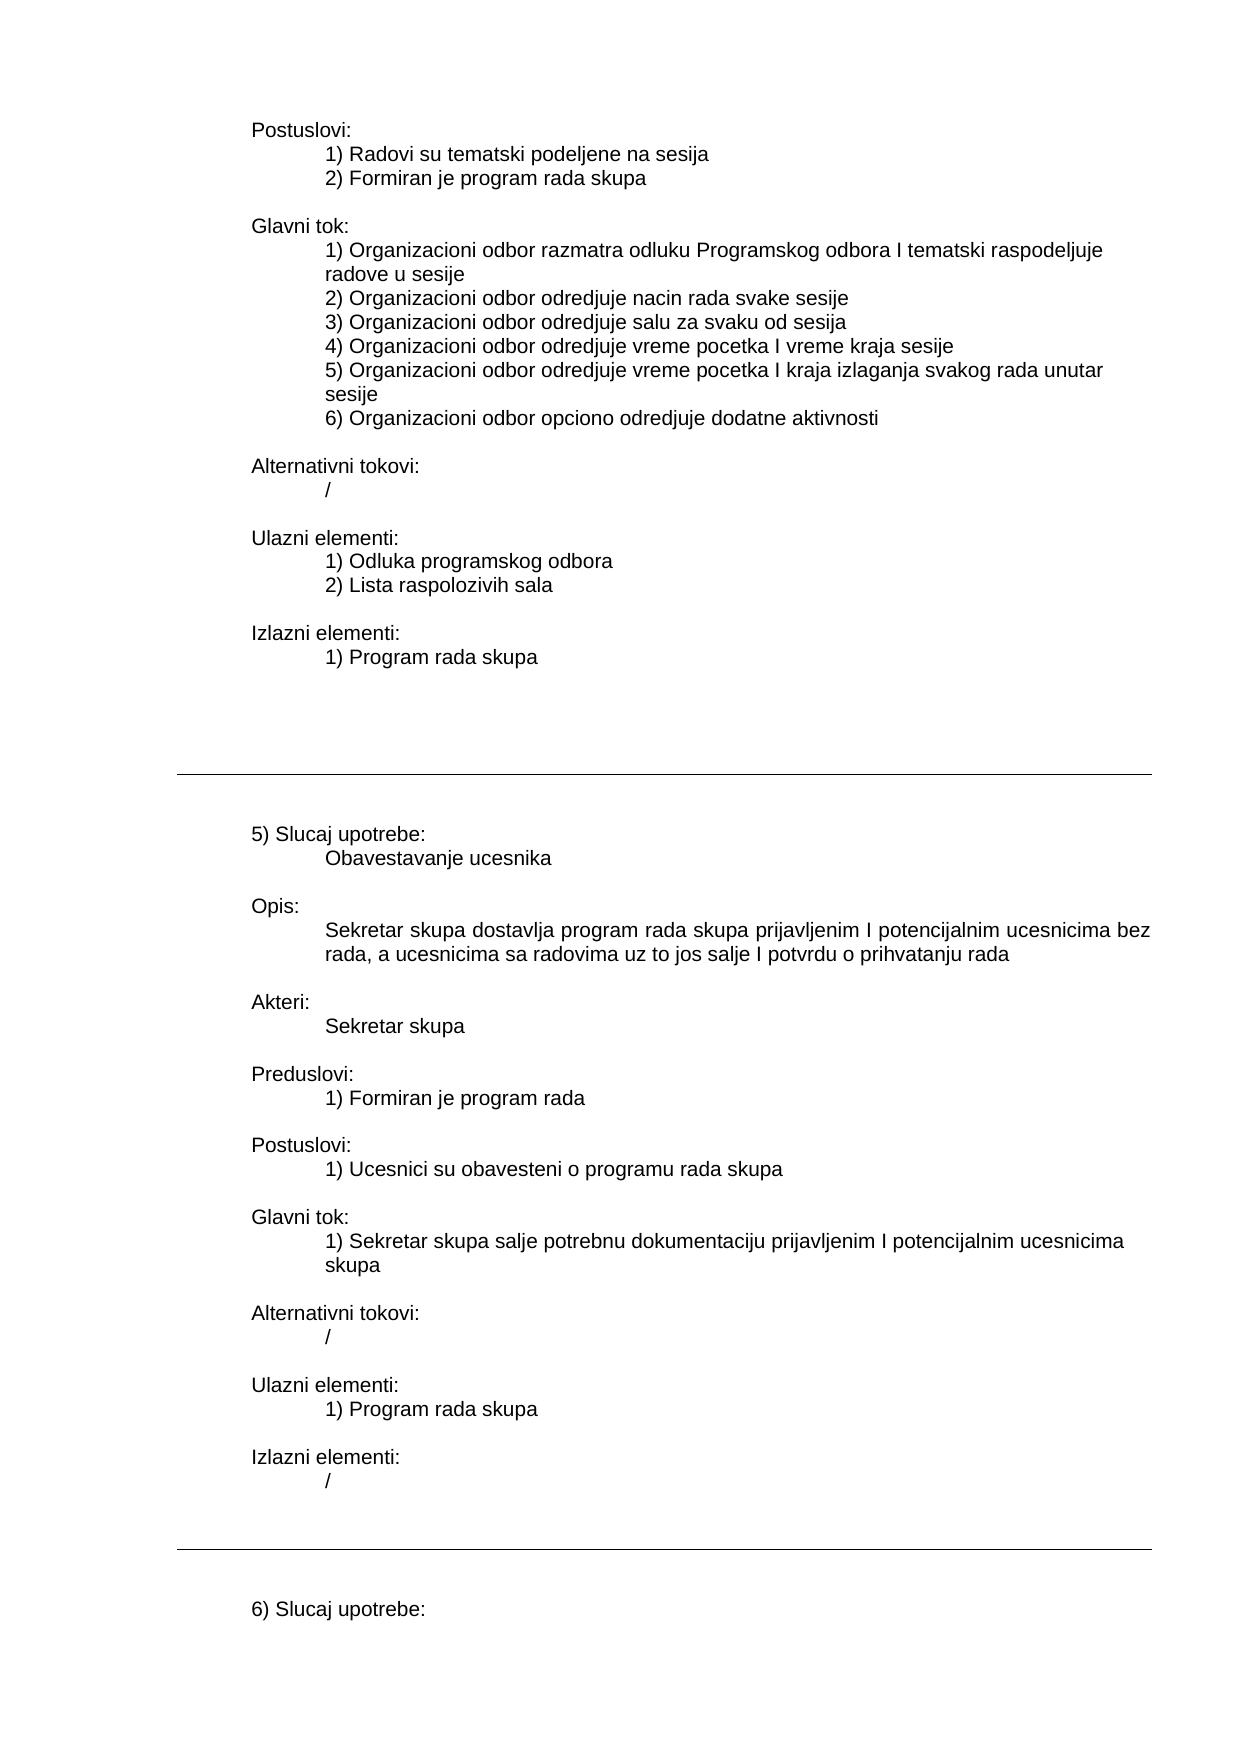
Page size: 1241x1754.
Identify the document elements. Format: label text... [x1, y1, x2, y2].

text Glavni tok: [177, 214, 1152, 238]
text Alternativni tokovi: [177, 453, 1152, 477]
text Postuslovi: [177, 1133, 1152, 1157]
text 1) Ucesnici su obavesteni o programu rada skupa [177, 1157, 1152, 1181]
text 2) Organizacioni odbor odredjuje nacin rada svake sesije [177, 286, 1152, 310]
text 4) Organizacioni odbor odredjuje vreme pocetka I vreme kraja sesije [177, 334, 1152, 358]
text 1) Organizacioni odbor razmatra odluku Programskog odbora I tematski raspodeljuje radove u sesije [177, 238, 1152, 286]
text 1) Radovi su tematski podeljene na sesija [177, 142, 1152, 166]
text Opis: [177, 894, 1152, 918]
text Postuslovi: [177, 118, 1152, 142]
text 5) Slucaj upotrebe: [177, 822, 1152, 846]
text 2) Formiran je program rada skupa [177, 166, 1152, 190]
text 3) Organizacioni odbor odredjuje salu za svaku od sesija [177, 310, 1152, 334]
text Preduslovi: [177, 1061, 1152, 1085]
text 1) Odluka programskog odbora [177, 549, 1152, 573]
text Izlazni elementi: [177, 621, 1152, 645]
text 2) Lista raspolozivih sala [177, 573, 1152, 597]
text / [177, 1325, 1152, 1349]
text 1) Program rada skupa [177, 645, 1152, 669]
text / [177, 1469, 1152, 1493]
text Sekretar skupa dostavlja program rada skupa prijavljenim I potencijalnim ucesnicima bez rada, a ucesnicima sa radovima uz to jos salje I potvrdu o prihvatanju rada [177, 918, 1152, 966]
text Ulazni elementi: [177, 1373, 1152, 1397]
text 1) Formiran je program rada [177, 1085, 1152, 1109]
text 1) Sekretar skupa salje potrebnu dokumentaciju prijavljenim I potencijalnim ucesnicima skupa [177, 1229, 1152, 1277]
text Ulazni elementi: [177, 525, 1152, 549]
text 5) Organizacioni odbor odredjuje vreme pocetka I kraja izlaganja svakog rada unutar sesije [177, 358, 1152, 406]
text Sekretar skupa [177, 1013, 1152, 1037]
text Alternativni tokovi: [177, 1301, 1152, 1325]
text 6) Organizacioni odbor opciono odredjuje dodatne aktivnosti [177, 406, 1152, 429]
text Glavni tok: [177, 1205, 1152, 1229]
text Izlazni elementi: [177, 1445, 1152, 1469]
text 1) Program rada skupa [177, 1397, 1152, 1421]
text Obavestavanje ucesnika [177, 846, 1152, 870]
text / [177, 477, 1152, 501]
text 6) Slucaj upotrebe: [177, 1597, 1152, 1621]
text Akteri: [177, 989, 1152, 1013]
